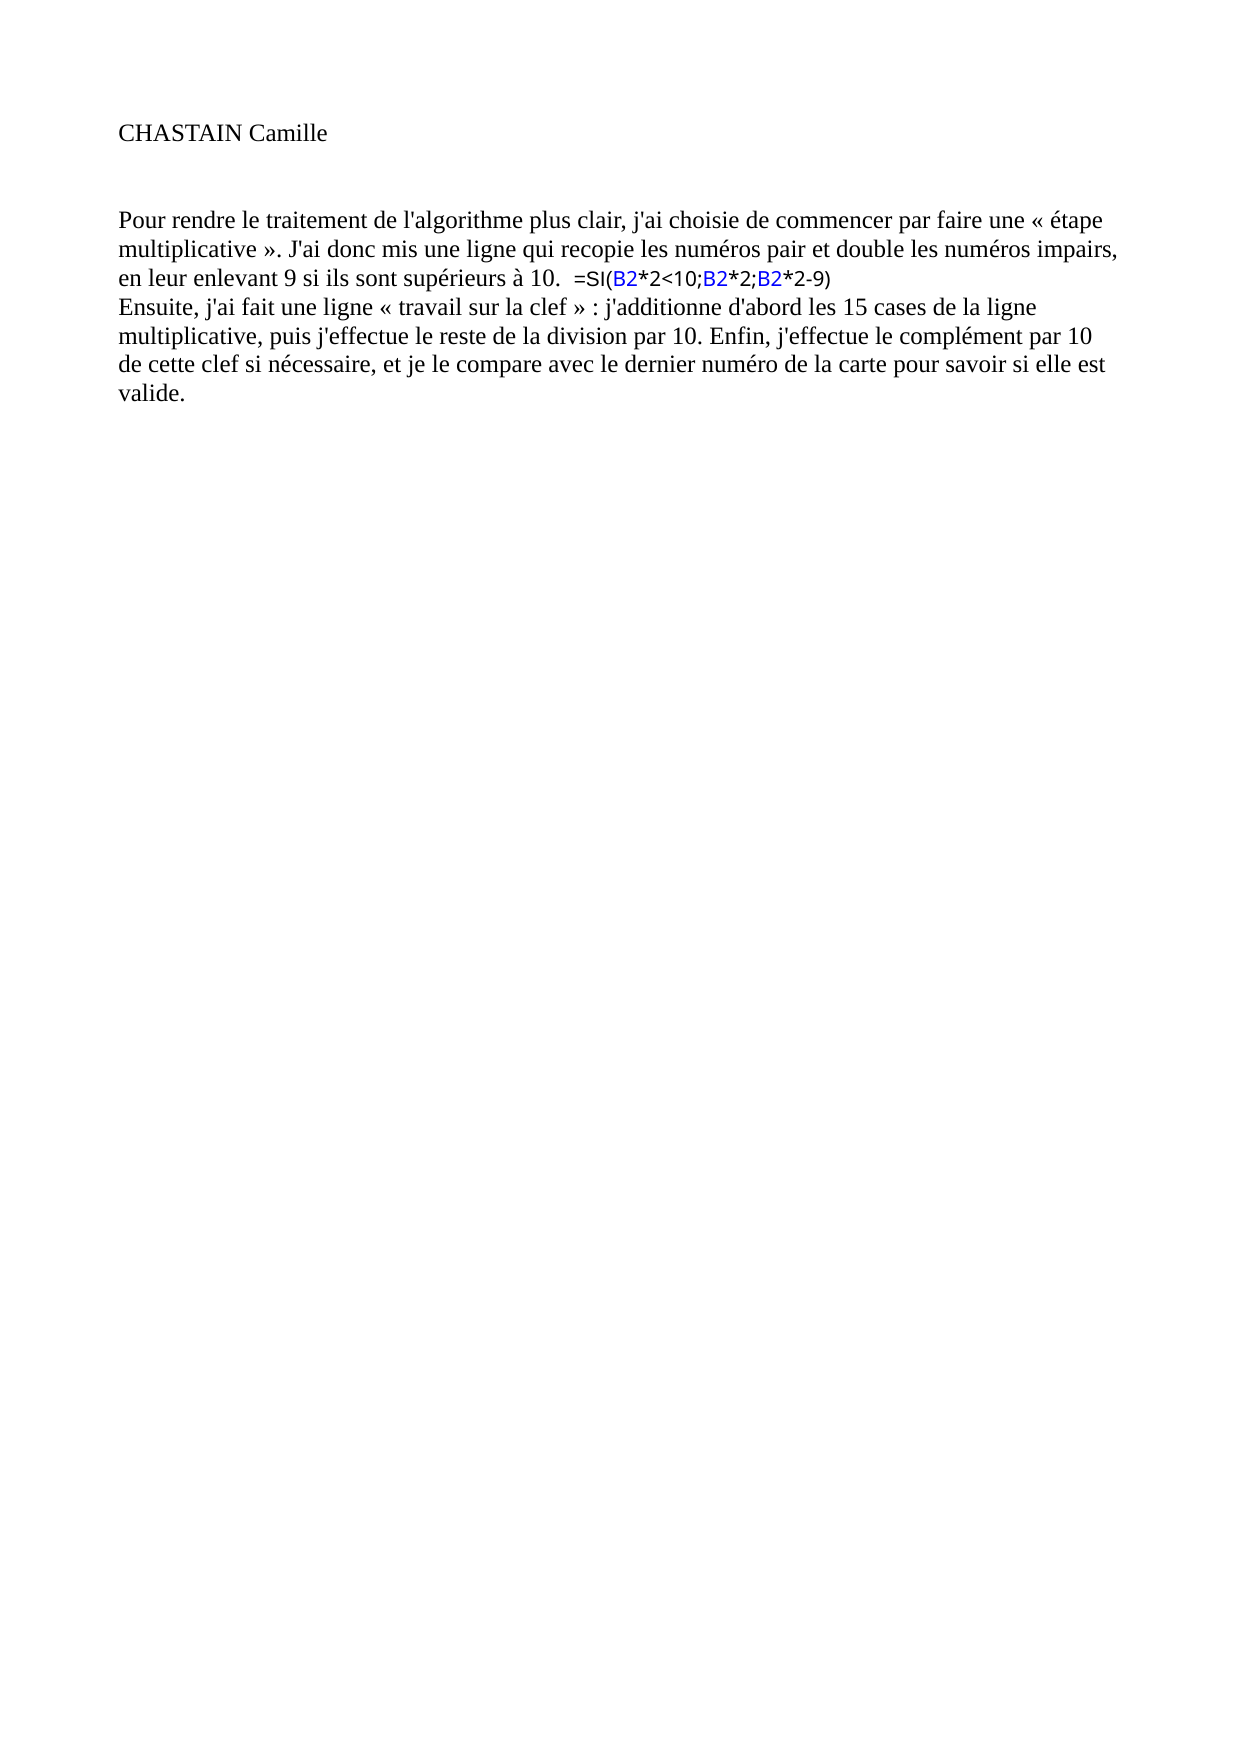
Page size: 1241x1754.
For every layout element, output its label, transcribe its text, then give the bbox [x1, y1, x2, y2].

text Ensuite, j'ai fait une ligne « travail sur la clef » : j'additionne d'abord les 15 cases de la ligne multiplicative, puis j'effectue le reste de la division par 10. Enfin, j'effectue le complément par 10 de cette clef si nécessaire, et je le compare avec le dernier numéro de la carte pour savoir si elle est valide. [118, 292, 1122, 407]
text Pour rendre le traitement de l'algorithme plus clair, j'ai choisie de commencer par faire une « étape multiplicative ». J'ai donc mis une ligne qui recopie les numéros pair et double les numéros impairs, en leur enlevant 9 si ils sont supérieurs à 10. =SI(B2*2<10;B2*2;B2*2-9) [118, 205, 1122, 292]
